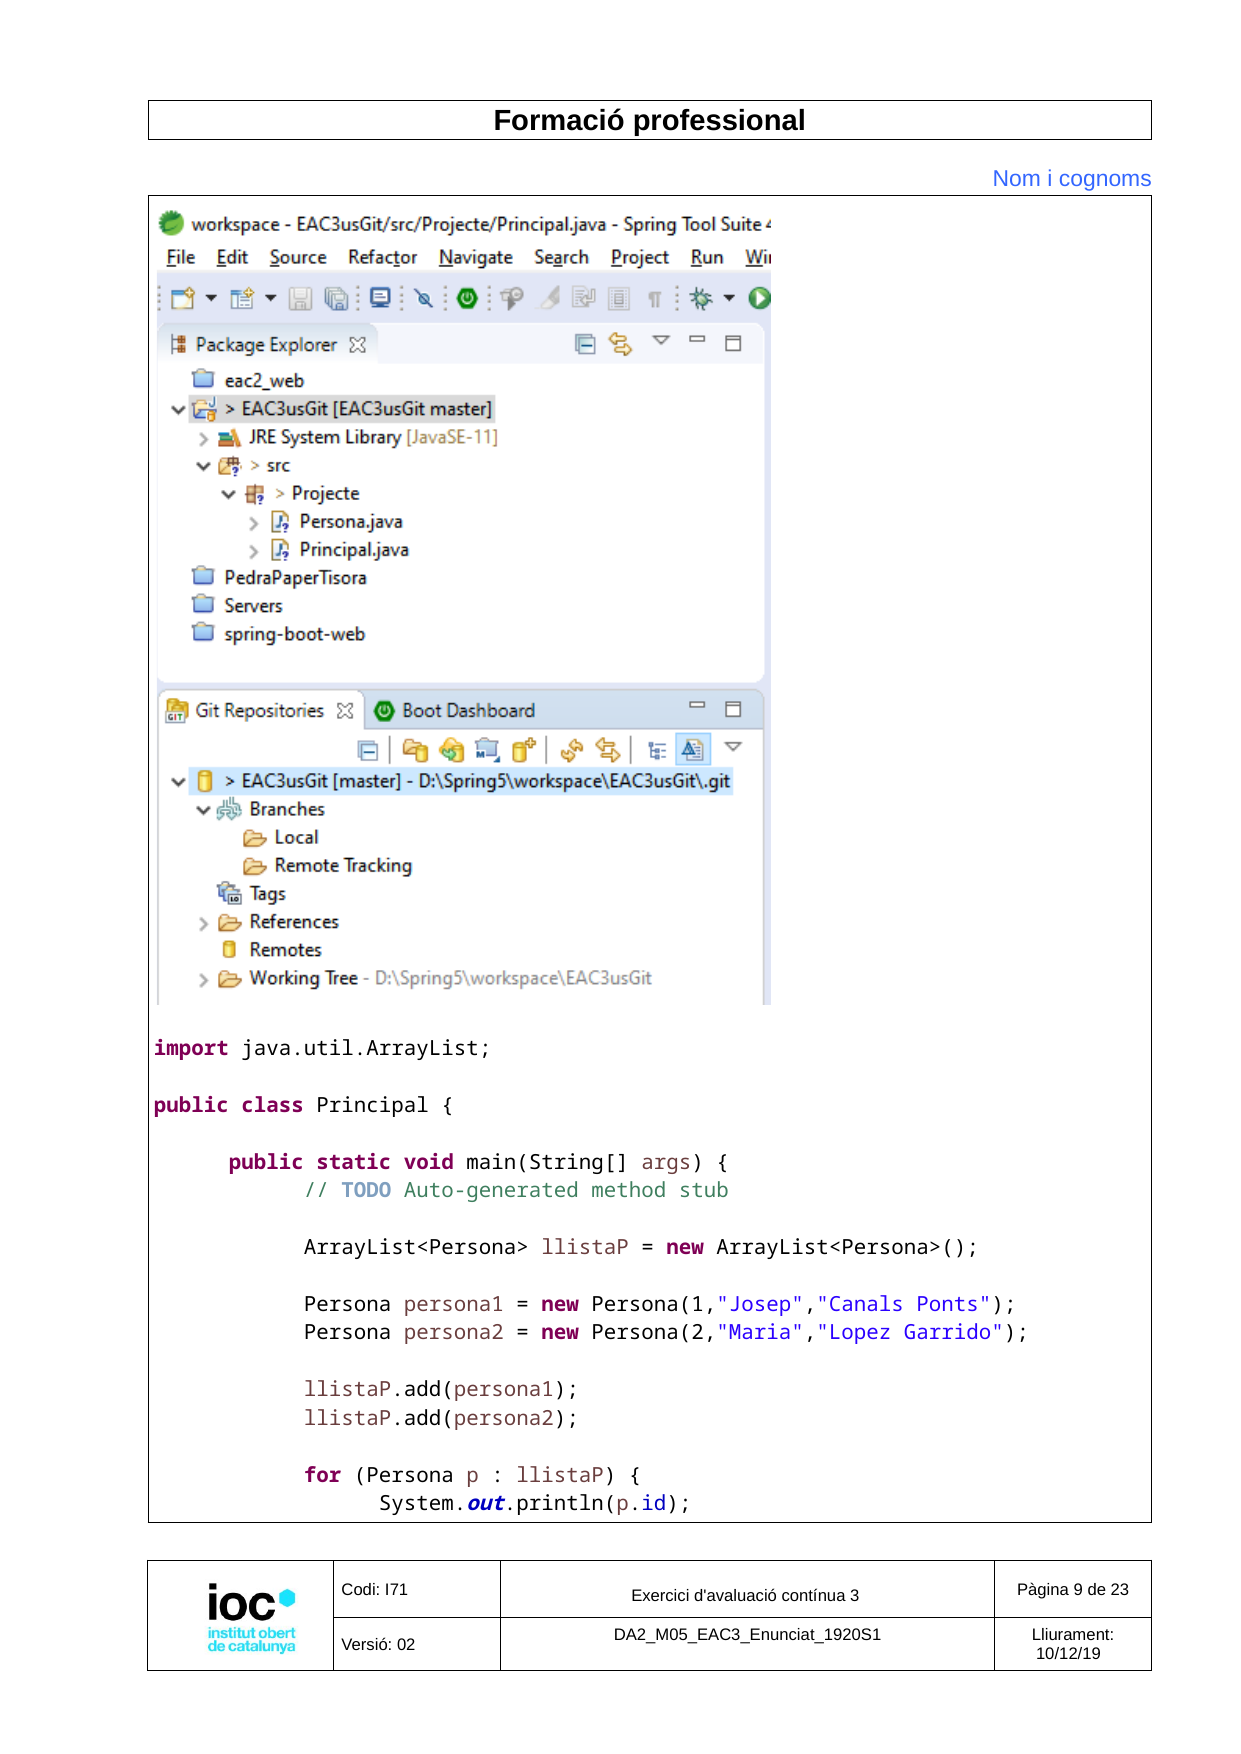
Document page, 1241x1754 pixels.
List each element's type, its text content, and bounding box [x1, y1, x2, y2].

picture [195, 1570, 309, 1665]
table_cell import java.util.ArrayList; public class Principal { public static void main(String[] args) { // TODO Auto-generated method stub ArrayList<Persona> llistaP = new ArrayList<Persona>(); Persona persona1 = new Persona(1,"Josep","Canals Ponts"); Persona persona2 = new Persona(2,"Maria","Lopez Garrido"); llistaP.add(persona1); llistaP.add(persona2); for (Persona p : llistaP) { System.out.println(p.id); [149, 196, 1151, 1522]
picture [156, 206, 771, 1005]
